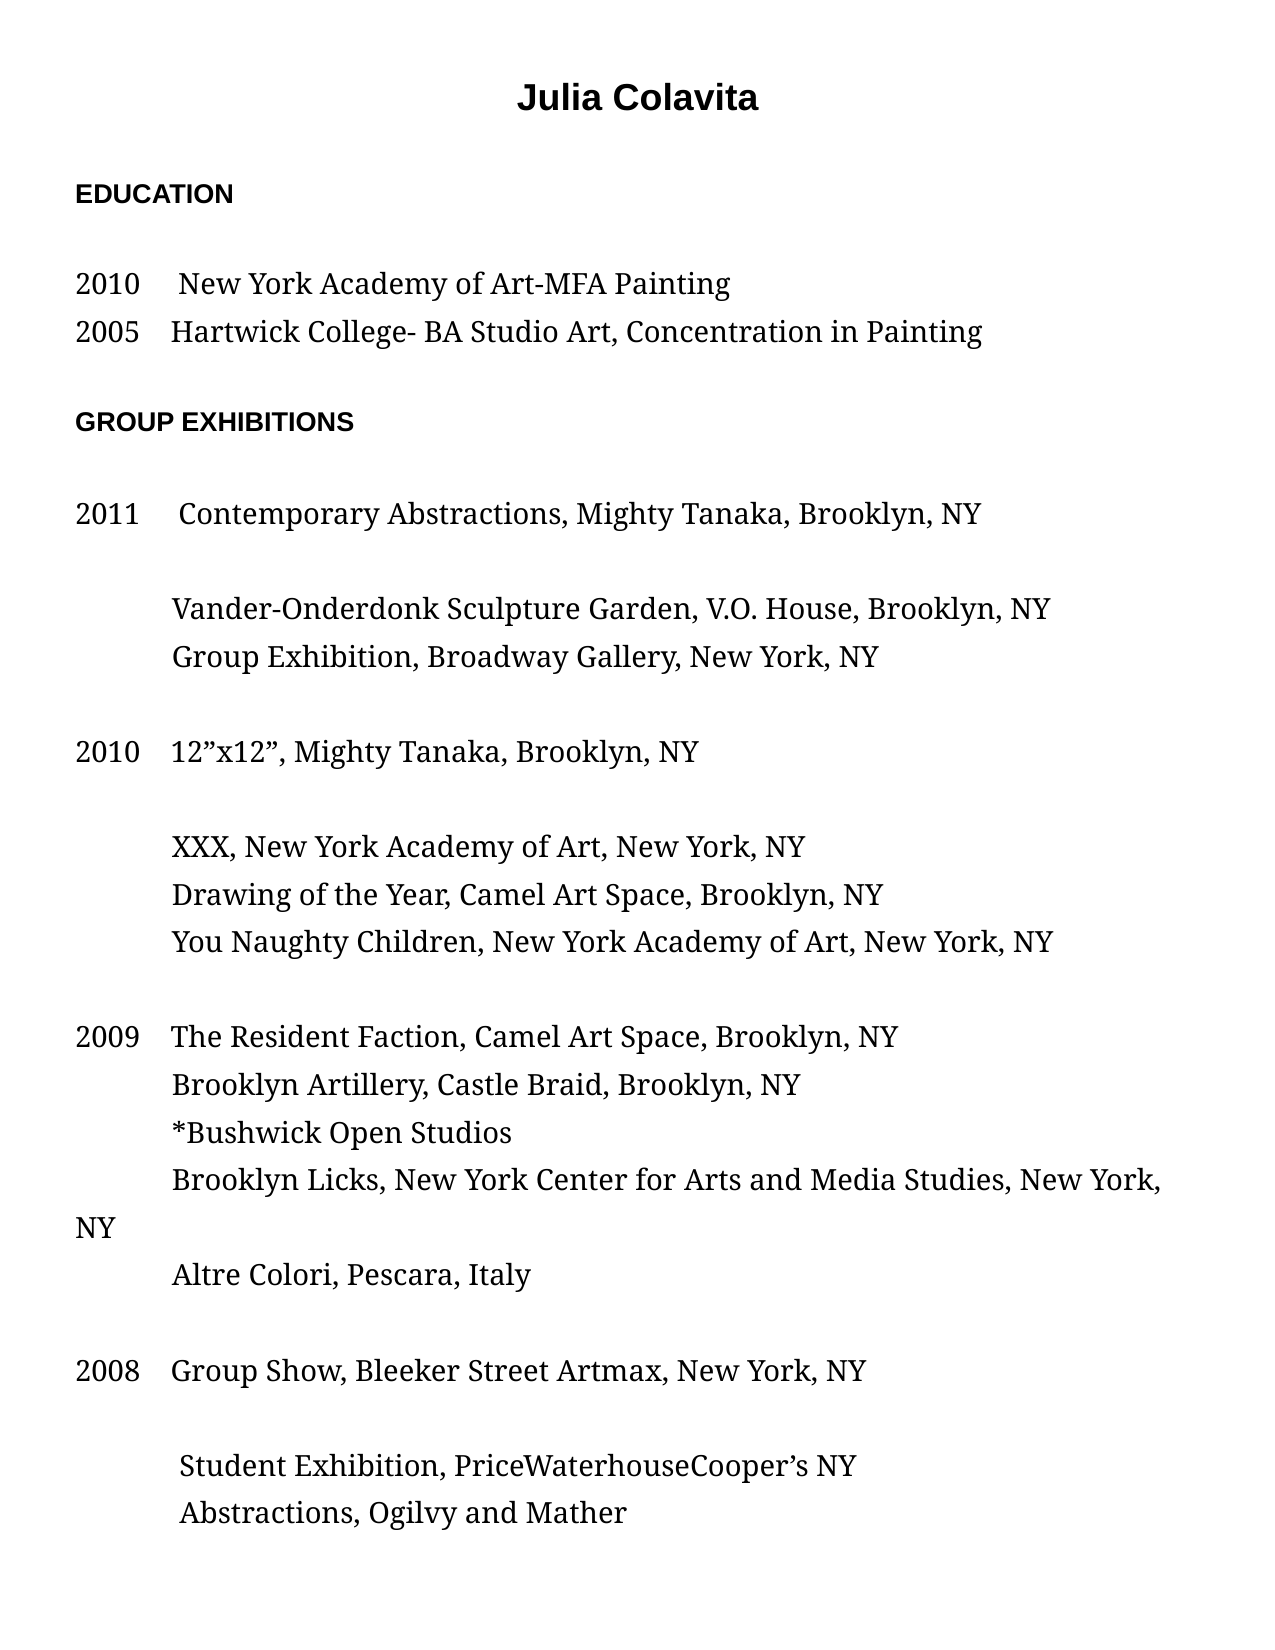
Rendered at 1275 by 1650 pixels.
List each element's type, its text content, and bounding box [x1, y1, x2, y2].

text Abstractions, Ogilvy and Mather [75, 1493, 1200, 1532]
text XXX, New York Academy of Art, New York, NY [75, 826, 1200, 866]
text 2009 The Resident Faction, Camel Art Space, Brooklyn, NY [75, 1017, 1200, 1056]
text *Bushwick Open Studios [75, 1112, 1200, 1152]
text 2011 Contemporary Abstractions, Mighty Tanaka, Brooklyn, NY [75, 493, 1200, 533]
text Student Exhibition, PriceWaterhouseCooper’s NY [75, 1445, 1200, 1485]
text Brooklyn Artillery, Castle Braid, Brooklyn, NY [75, 1064, 1200, 1104]
text Brooklyn Licks, New York Center for Arts and Media Studies, New York, NY [75, 1159, 1200, 1247]
text 2010 New York Academy of Art-MFA Painting [75, 263, 1200, 303]
text Drawing of the Year, Camel Art Space, Brooklyn, NY [75, 874, 1200, 913]
text 2008 Group Show, Bleeker Street Artmax, New York, NY [75, 1350, 1200, 1389]
text Vander-Onderdonk Sculpture Garden, V.O. House, Brooklyn, NY [75, 541, 1200, 628]
text 2005 Hartwick College- BA Studio Art, Concentration in Painting [75, 311, 1200, 351]
text EDUCATION [75, 178, 1200, 209]
text Altre Colori, Pescara, Italy [75, 1255, 1200, 1294]
text You Naughty Children, New York Academy of Art, New York, NY [75, 921, 1200, 961]
text Group Exhibition, Broadway Gallery, New York, NY [75, 636, 1200, 676]
text 2010 12”x12”, Mighty Tanaka, Brooklyn, NY [75, 731, 1200, 818]
text GROUP EXHIBITIONS [75, 406, 1200, 485]
text Julia Colavita [75, 75, 1200, 118]
